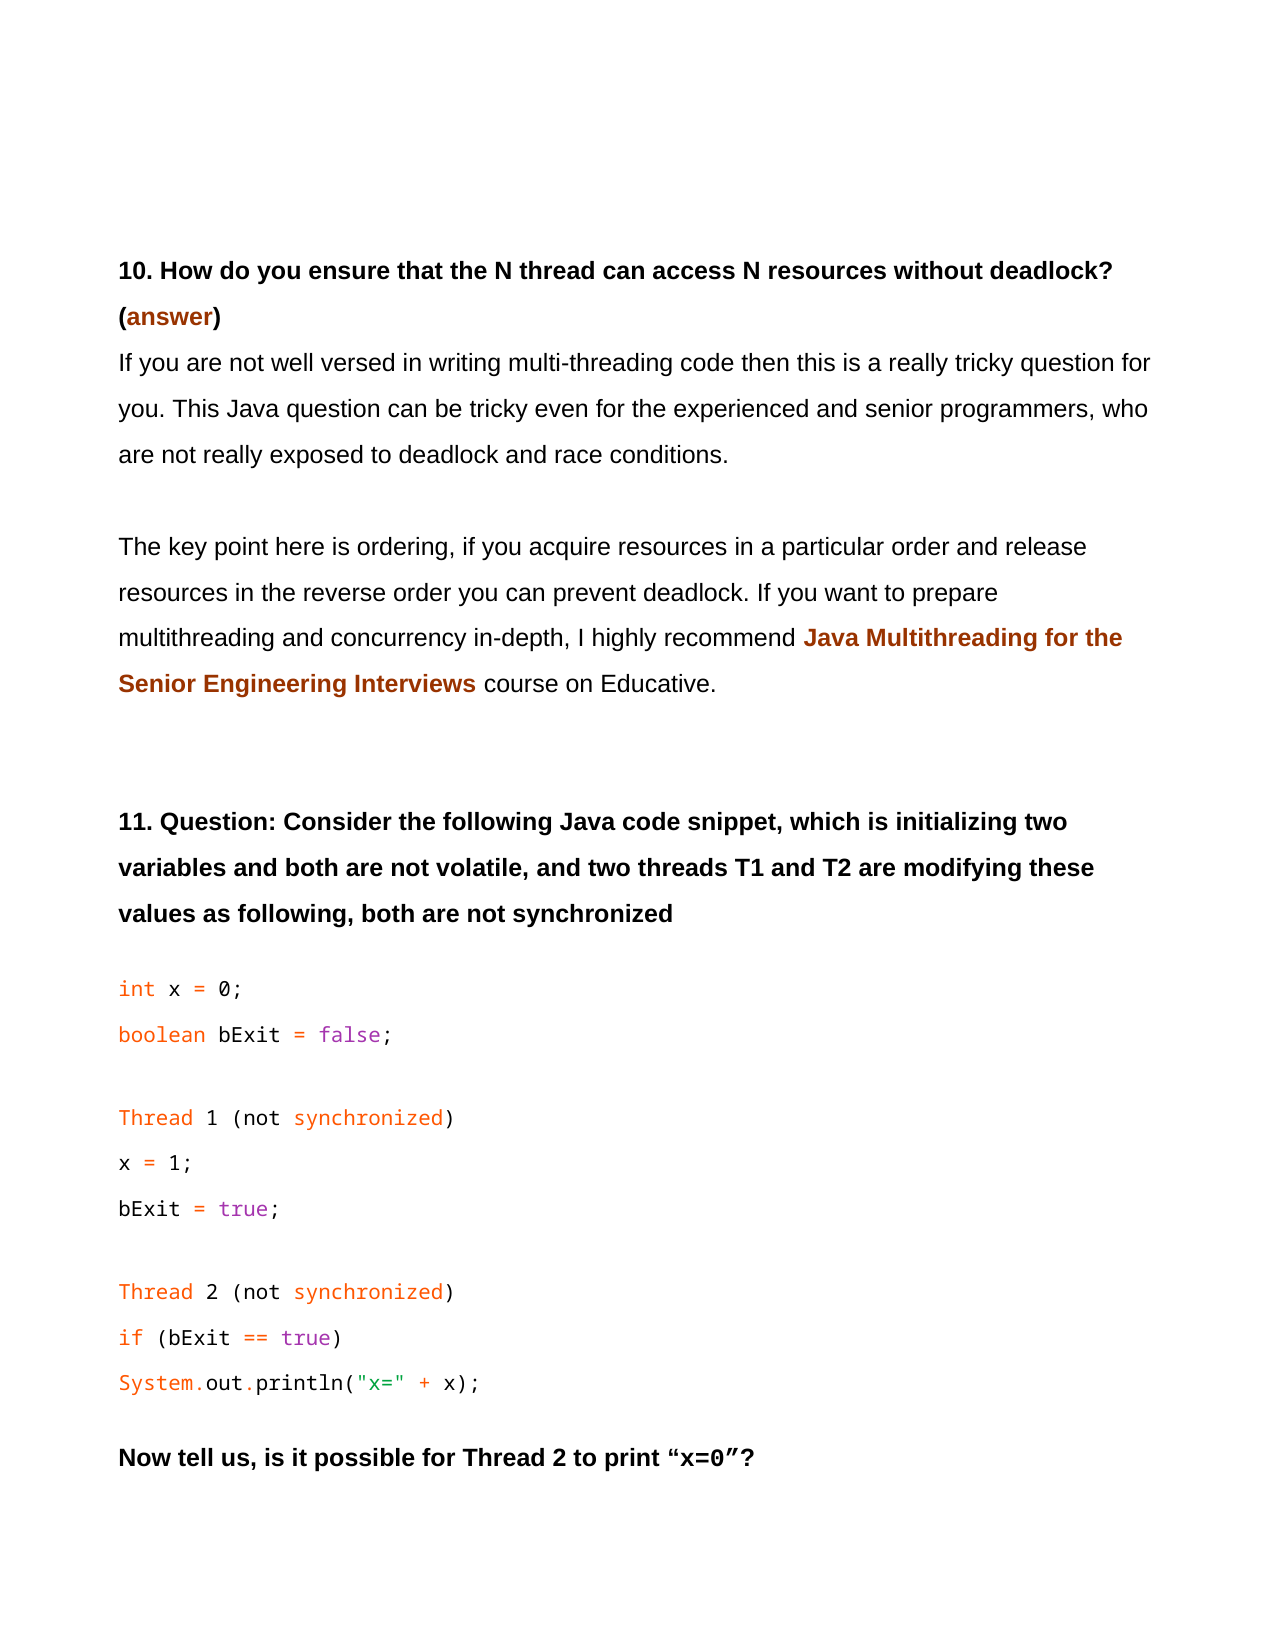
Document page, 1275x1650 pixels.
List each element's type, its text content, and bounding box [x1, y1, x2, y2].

text x = 1; [118, 1148, 1157, 1177]
text Thread 2 (not synchronized) [118, 1277, 1157, 1306]
text if (bExit == true) [118, 1323, 1157, 1351]
text 11. Question: Consider the following Java code snippet, which is initializing two variables and both are not volatile, and two threads T1 and T2 are modifying these values as following, both are not synchronized [118, 761, 1157, 928]
text System.out.println("x=" + x); [118, 1368, 1157, 1396]
text 10. How do you ensure that the N thread can access N resources without deadlock? (answer) If you are not well versed in writing multi-threading code then this is a really tricky question for you. This Java question can be tricky even for the experienced and senior programmers, who are not really exposed to deadlock and race conditions. [118, 118, 1157, 468]
text boolean bExit = false; [118, 1020, 1157, 1048]
text Thread 1 (not synchronized) [118, 1103, 1157, 1132]
text Now tell us, is it possible for Thread 2 to print “x=0”? [118, 1443, 1157, 1520]
text bExit = true; [118, 1194, 1157, 1222]
text int x = 0; [118, 974, 1157, 1003]
text The key point here is ordering, if you acquire resources in a particular order and release resources in the reverse order you can prevent deadlock. If you want to prepare multithreading and concurrency in-depth, I highly recommend Java Multithreading for the Senior Engineering Interviews course on Educative. [118, 532, 1157, 698]
